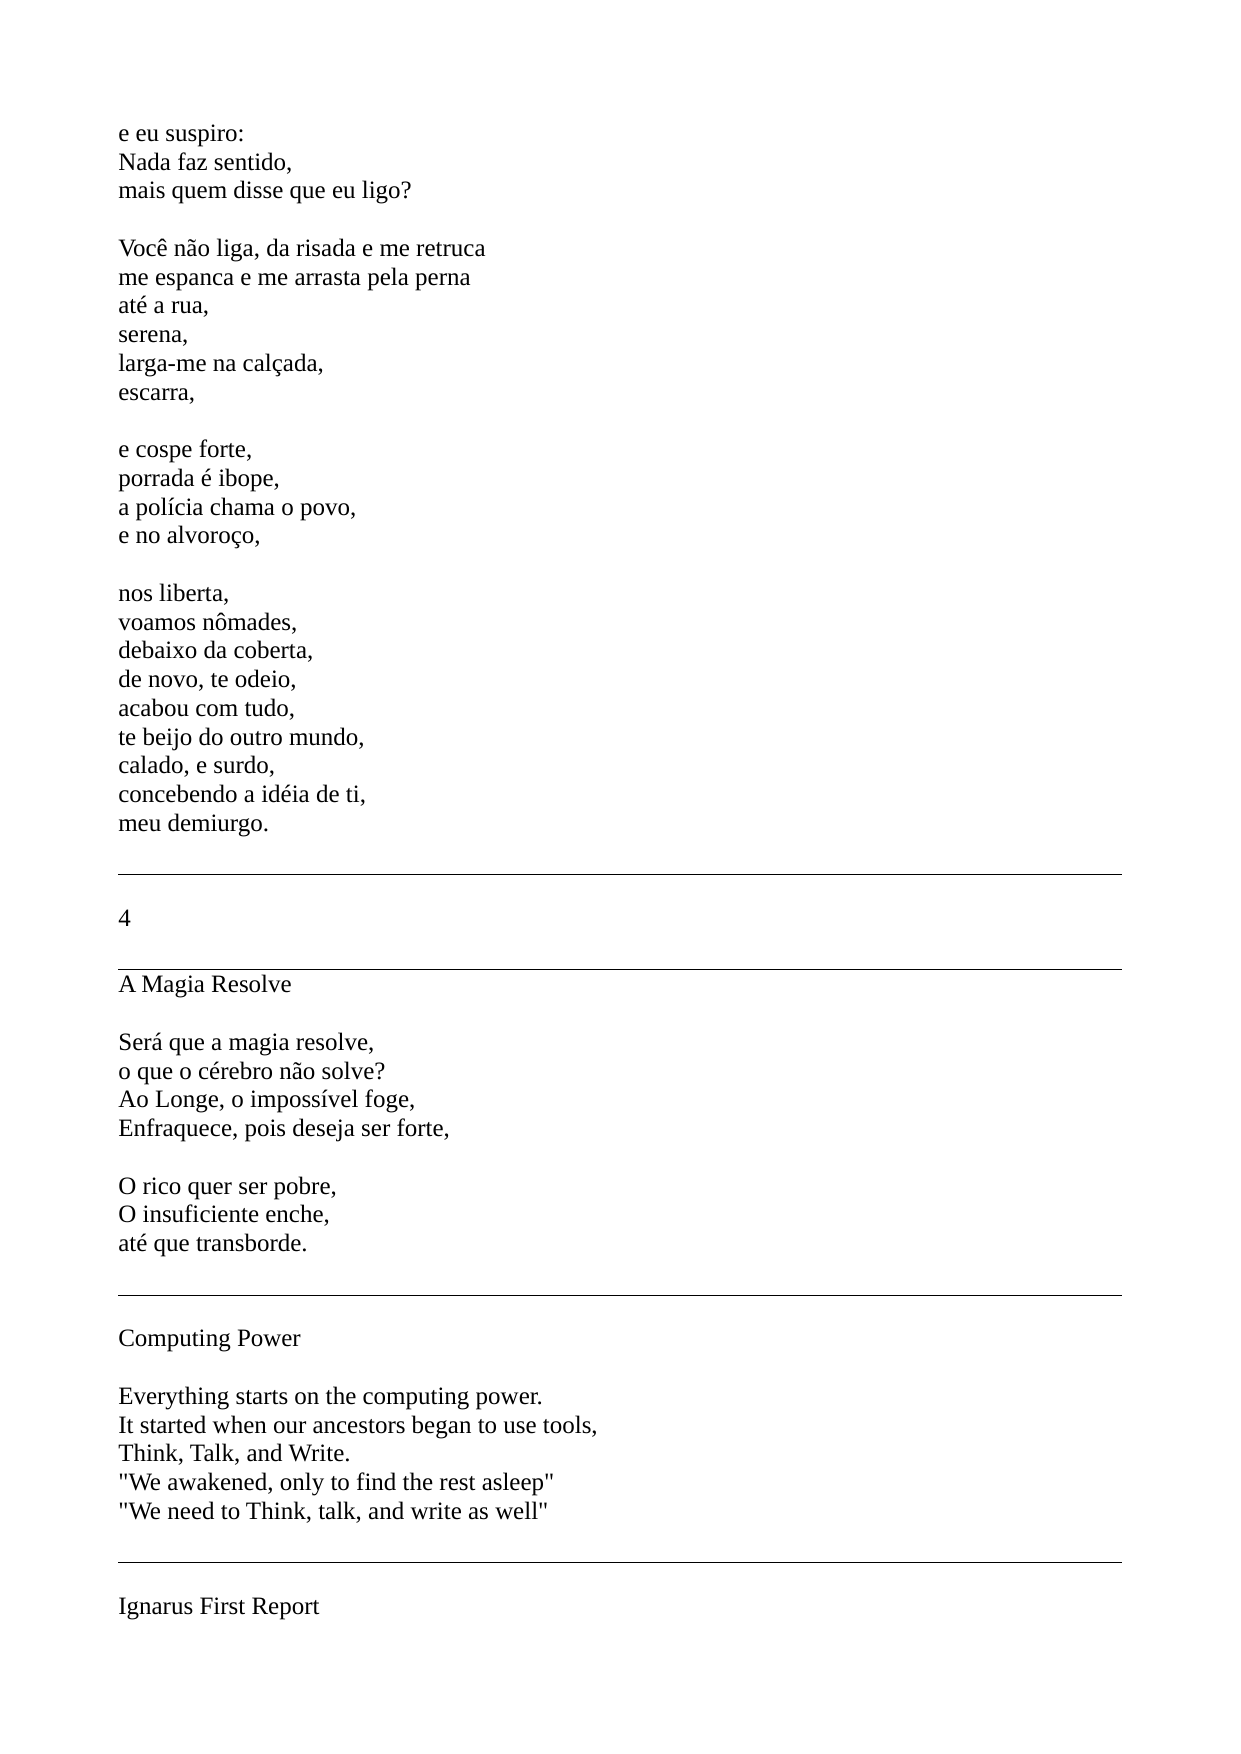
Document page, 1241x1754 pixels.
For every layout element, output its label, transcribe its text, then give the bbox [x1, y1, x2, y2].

text Ao Longe, o impossível foge, [118, 1084, 1122, 1113]
text "We need to Think, talk, and write as well" [118, 1496, 1122, 1525]
text Think, Talk, and Write. [118, 1438, 1122, 1467]
text Ignarus First Report [118, 1591, 1122, 1620]
text 4 [118, 903, 1122, 932]
text até que transborde. [118, 1228, 1122, 1257]
text o que o cérebro não solve? [118, 1056, 1122, 1084]
text It started when our ancestors began to use tools, [118, 1410, 1122, 1438]
text A Magia Resolve [118, 970, 1122, 998]
text e eu suspiro: Nada faz sentido, mais quem disse que eu ligo? Você não liga, da risada e me retruca me espanca e me arrasta pela perna até a rua, serena, larga-me na calçada, escarra, e cospe forte, porrada é ibope, a polícia chama o povo, e no alvoroço, nos liberta, voamos nômades, debaixo da coberta, de novo, te odeio, acabou com tudo, te beijo do outro mundo, calado, e surdo, concebendo a idéia de ti, meu demiurgo. [118, 118, 1122, 837]
text O rico quer ser pobre, [118, 1171, 1122, 1199]
text Everything starts on the computing power. [118, 1381, 1122, 1410]
text Enfraquece, pois deseja ser forte, [118, 1113, 1122, 1142]
text "We awakened, only to find the rest asleep" [118, 1467, 1122, 1496]
text Será que a magia resolve, [118, 1027, 1122, 1056]
text Computing Power [118, 1323, 1122, 1352]
text O insuficiente enche, [118, 1199, 1122, 1228]
